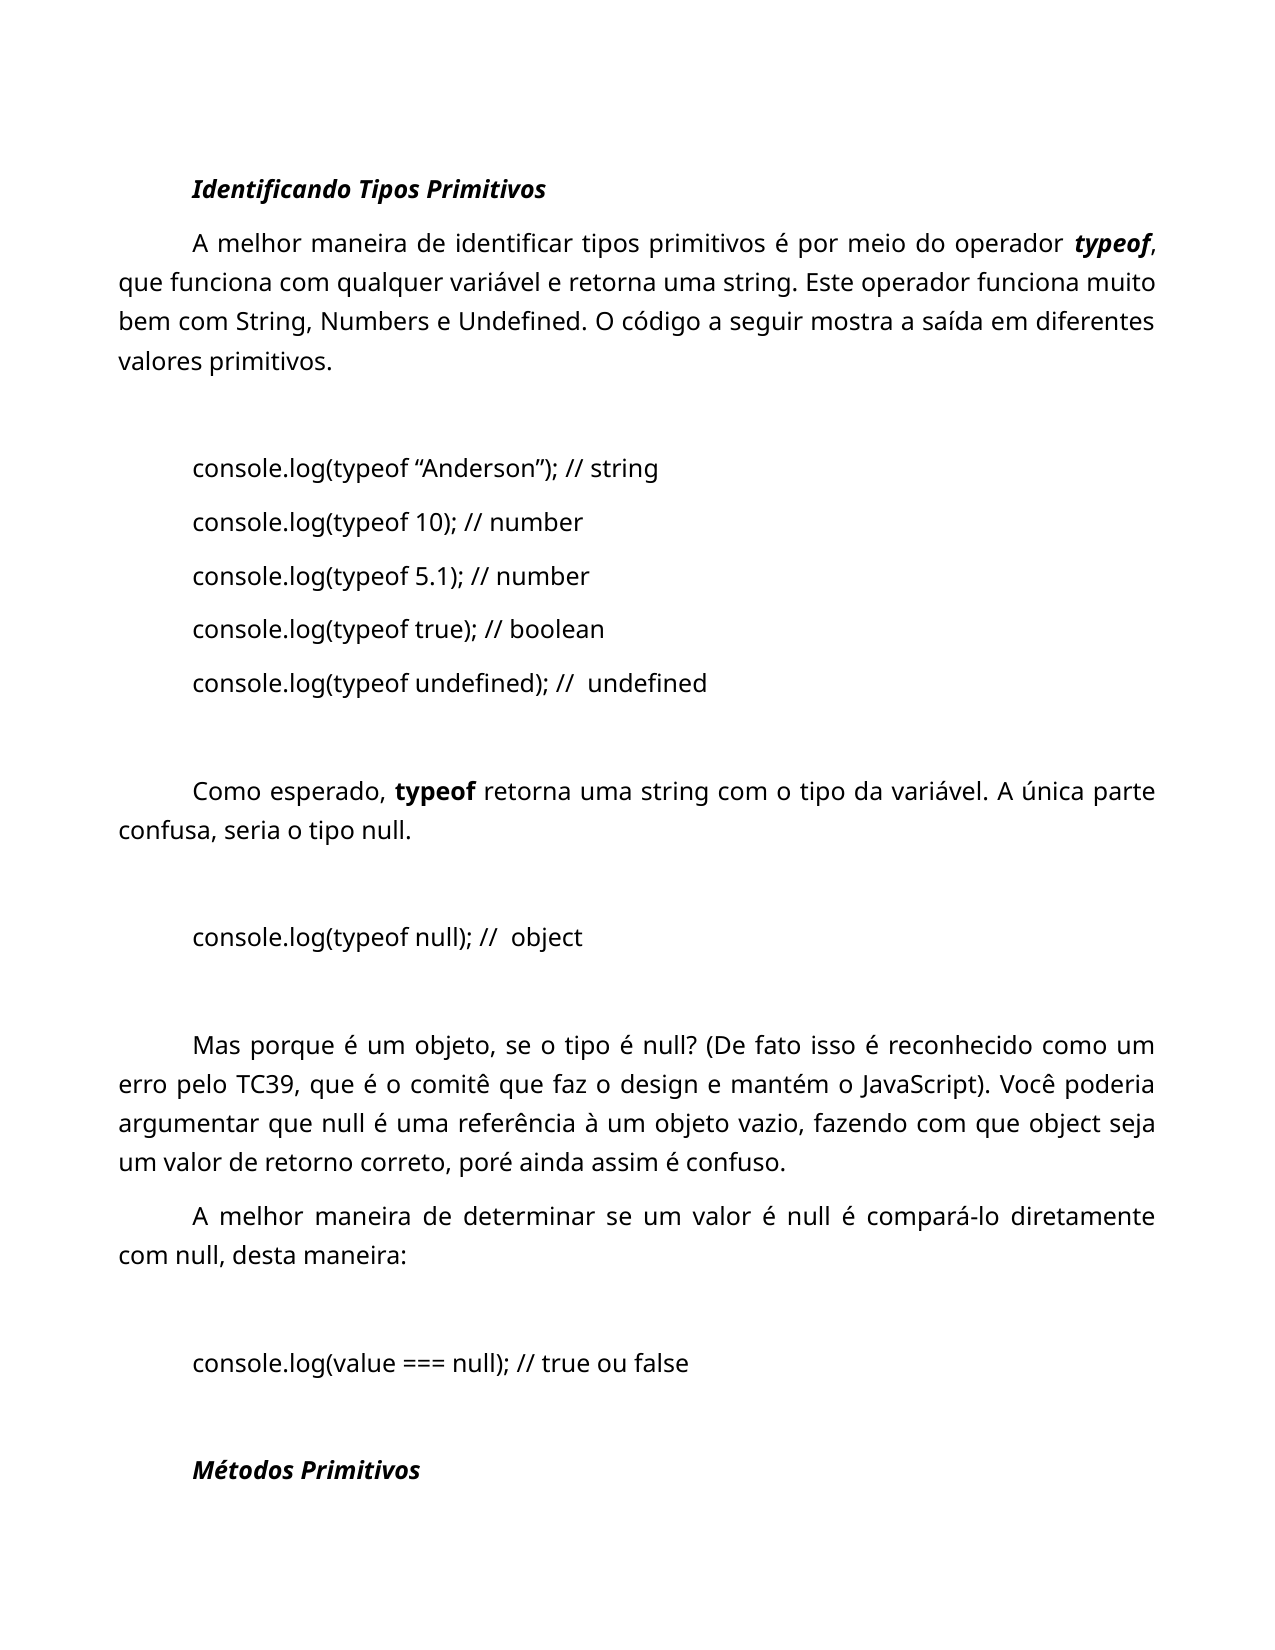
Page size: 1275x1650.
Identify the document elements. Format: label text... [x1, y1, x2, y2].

text Mas porque é um objeto, se o tipo é null? (De fato isso é reconhecido como um erro pelo TC39, que é o comitê que faz o design e mantém o JavaScript). Você poderia argumentar que null é uma referência à um objeto vazio, fazendo com que object seja um valor de retorno correto, poré ainda assim é confuso. [118, 1027, 1157, 1179]
text console.log(value === null); // true ou false [118, 1345, 1157, 1379]
text A melhor maneira de determinar se um valor é null é compará-lo diretamente com null, desta maneira: [118, 1198, 1157, 1272]
text console.log(typeof null); // object [118, 920, 1157, 954]
text console.log(typeof true); // boolean [118, 612, 1157, 646]
text console.log(typeof undefined); // undefined [118, 666, 1157, 700]
text Identificando Tipos Primitivos [118, 172, 1157, 206]
text Como esperado, typeof retorna uma string com o tipo da variável. A única parte confusa, seria o tipo null. [118, 773, 1157, 846]
text console.log(typeof 5.1); // number [118, 558, 1157, 592]
text console.log(typeof 10); // number [118, 504, 1157, 538]
text Métodos Primitivos [118, 1453, 1157, 1487]
text console.log(typeof “Anderson”); // string [118, 451, 1157, 485]
text A melhor maneira de identificar tipos primitivos é por meio do operador typeof, que funciona com qualquer variável e retorna uma string. Este operador funciona muito bem com String, Numbers e Undefined. O código a seguir mostra a saída em diferentes valores primitivos. [118, 226, 1157, 377]
